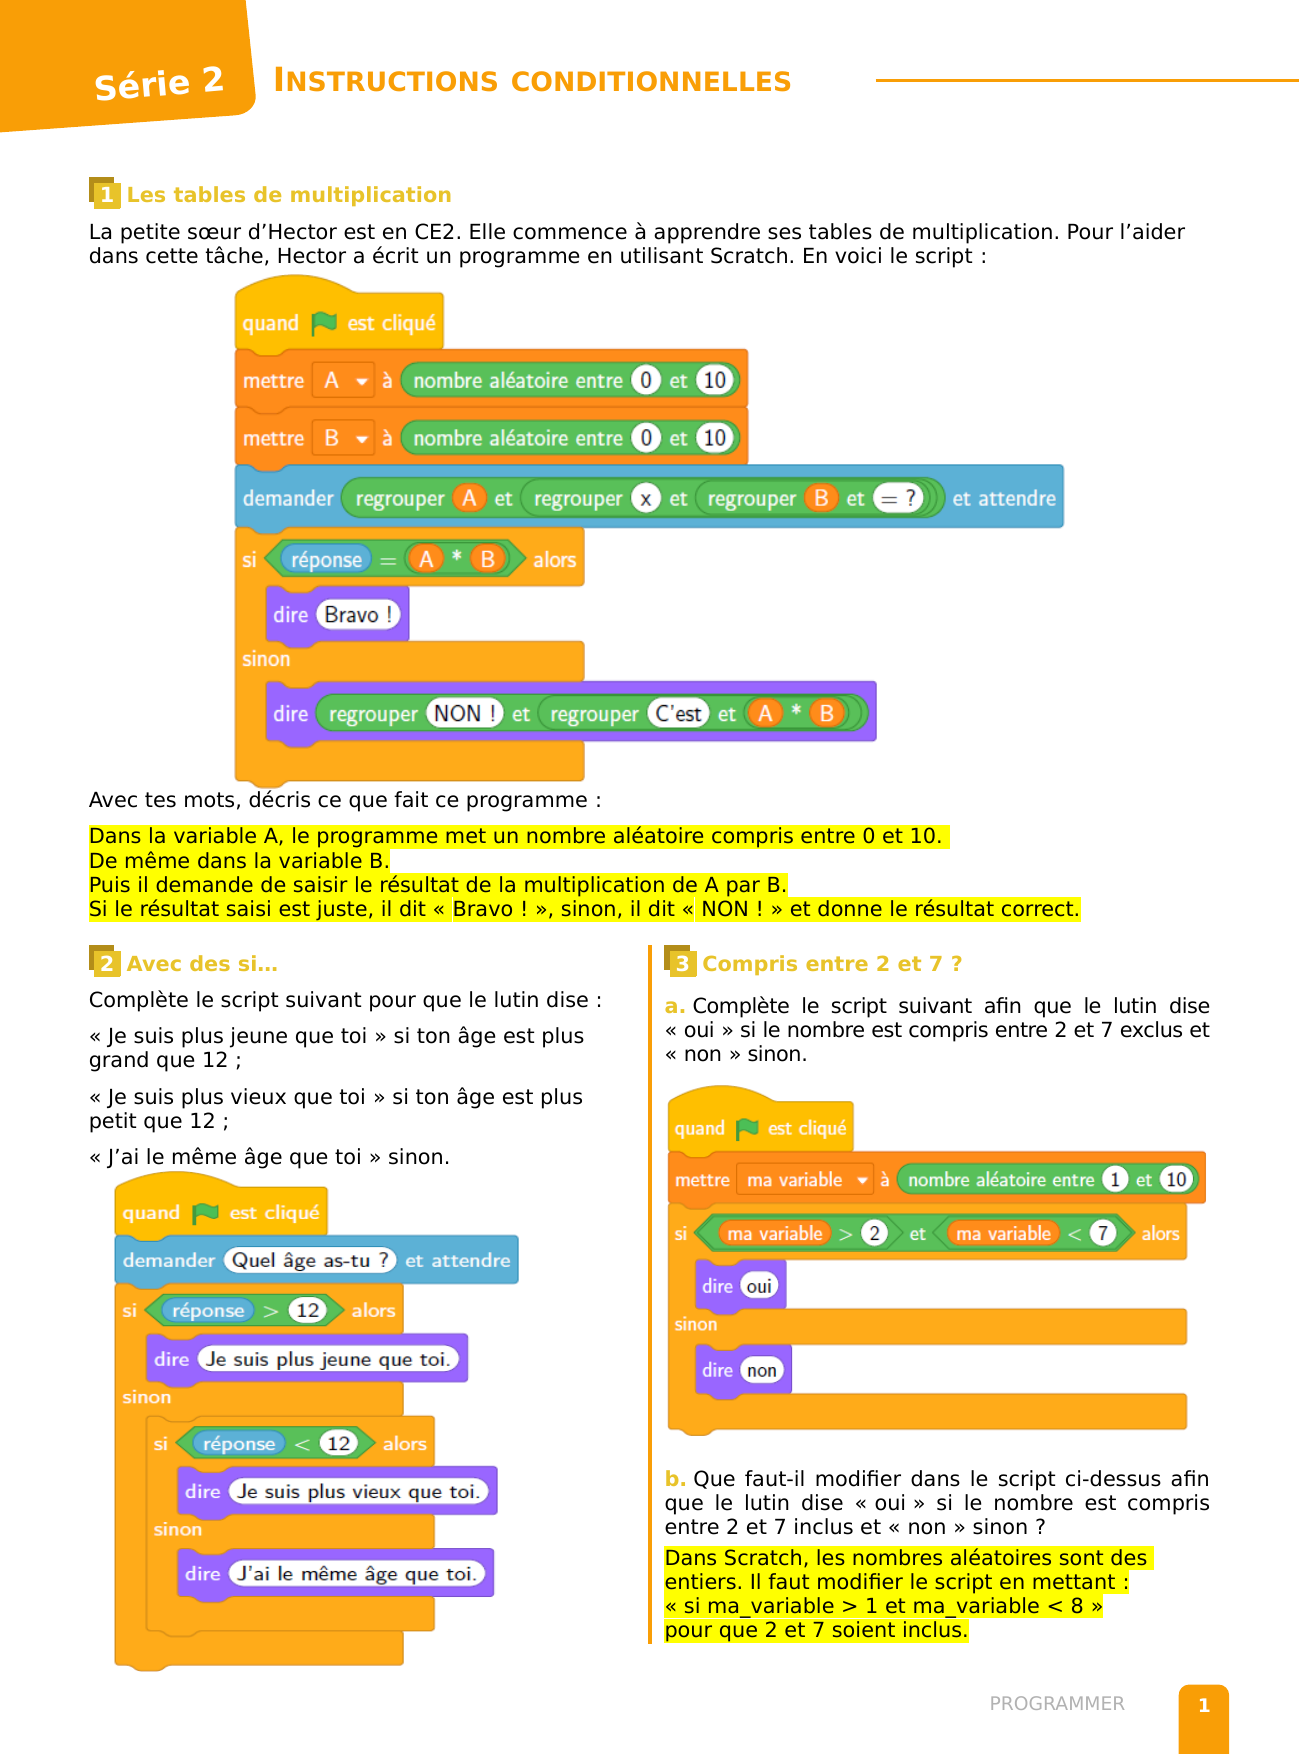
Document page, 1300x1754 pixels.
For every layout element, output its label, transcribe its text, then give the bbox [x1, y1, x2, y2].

subtitle « Je suis plus jeune que toi » si ton âge est plus grand que 12 ; [88, 1024, 629, 1073]
subtitle Complète le script suivant pour que le lutin dise : [88, 988, 629, 1012]
subtitle Compris entre 2 et 7 ? [690, 945, 1211, 976]
subtitle « J’ai le même âge que toi » sinon. [88, 1145, 629, 1169]
subtitle Les tables de multiplication [114, 177, 1211, 208]
picture [111, 1169, 520, 1672]
text 1 [1178, 1667, 1226, 1689]
picture [233, 274, 1066, 789]
subtitle Avec des si… [114, 945, 635, 976]
subtitle « Je suis plus vieux que toi » si ton âge est plus petit que 12 ; [88, 1085, 629, 1133]
picture [666, 1083, 1207, 1437]
subtitle Dans Scratch, les nombres aléatoires sont des entiers. Il faut modifier le script en mettant : « si ma_variable > 1 et ma_variable < 8 » pour que 2 et 7 soient inclus. [664, 1546, 1205, 1643]
subtitle Complète le script suivant afin que le lutin dise « oui » si le nombre est compris entre 2 et 7 exclus et « non » sinon. [664, 994, 1211, 1067]
subtitle Que faut-il modifier dans le script ci-dessus afin que le lutin dise « oui » si le nombre est compris entre 2 et 7 inclus et « non » sinon ? [664, 1467, 1211, 1540]
subtitle Avec tes mots, décris ce que fait ce programme : [88, 281, 1211, 813]
subtitle Dans la variable A, le programme met un nombre aléatoire compris entre 0 et 10. De même dans la variable B. Puis il demande de saisir le résultat de la multiplication de A par B. Si le résultat saisi est juste, il dit « Bravo ! », sinon, il dit « NON ! » et donne le résultat correct. [88, 824, 1205, 922]
subtitle La petite sœur d’Hector est en CE2. Elle commence à apprendre ses tables de multiplication. Pour l’aider dans cette tâche, Hector a écrit un programme en utilisant Scratch. En voici le script : [88, 220, 1205, 269]
